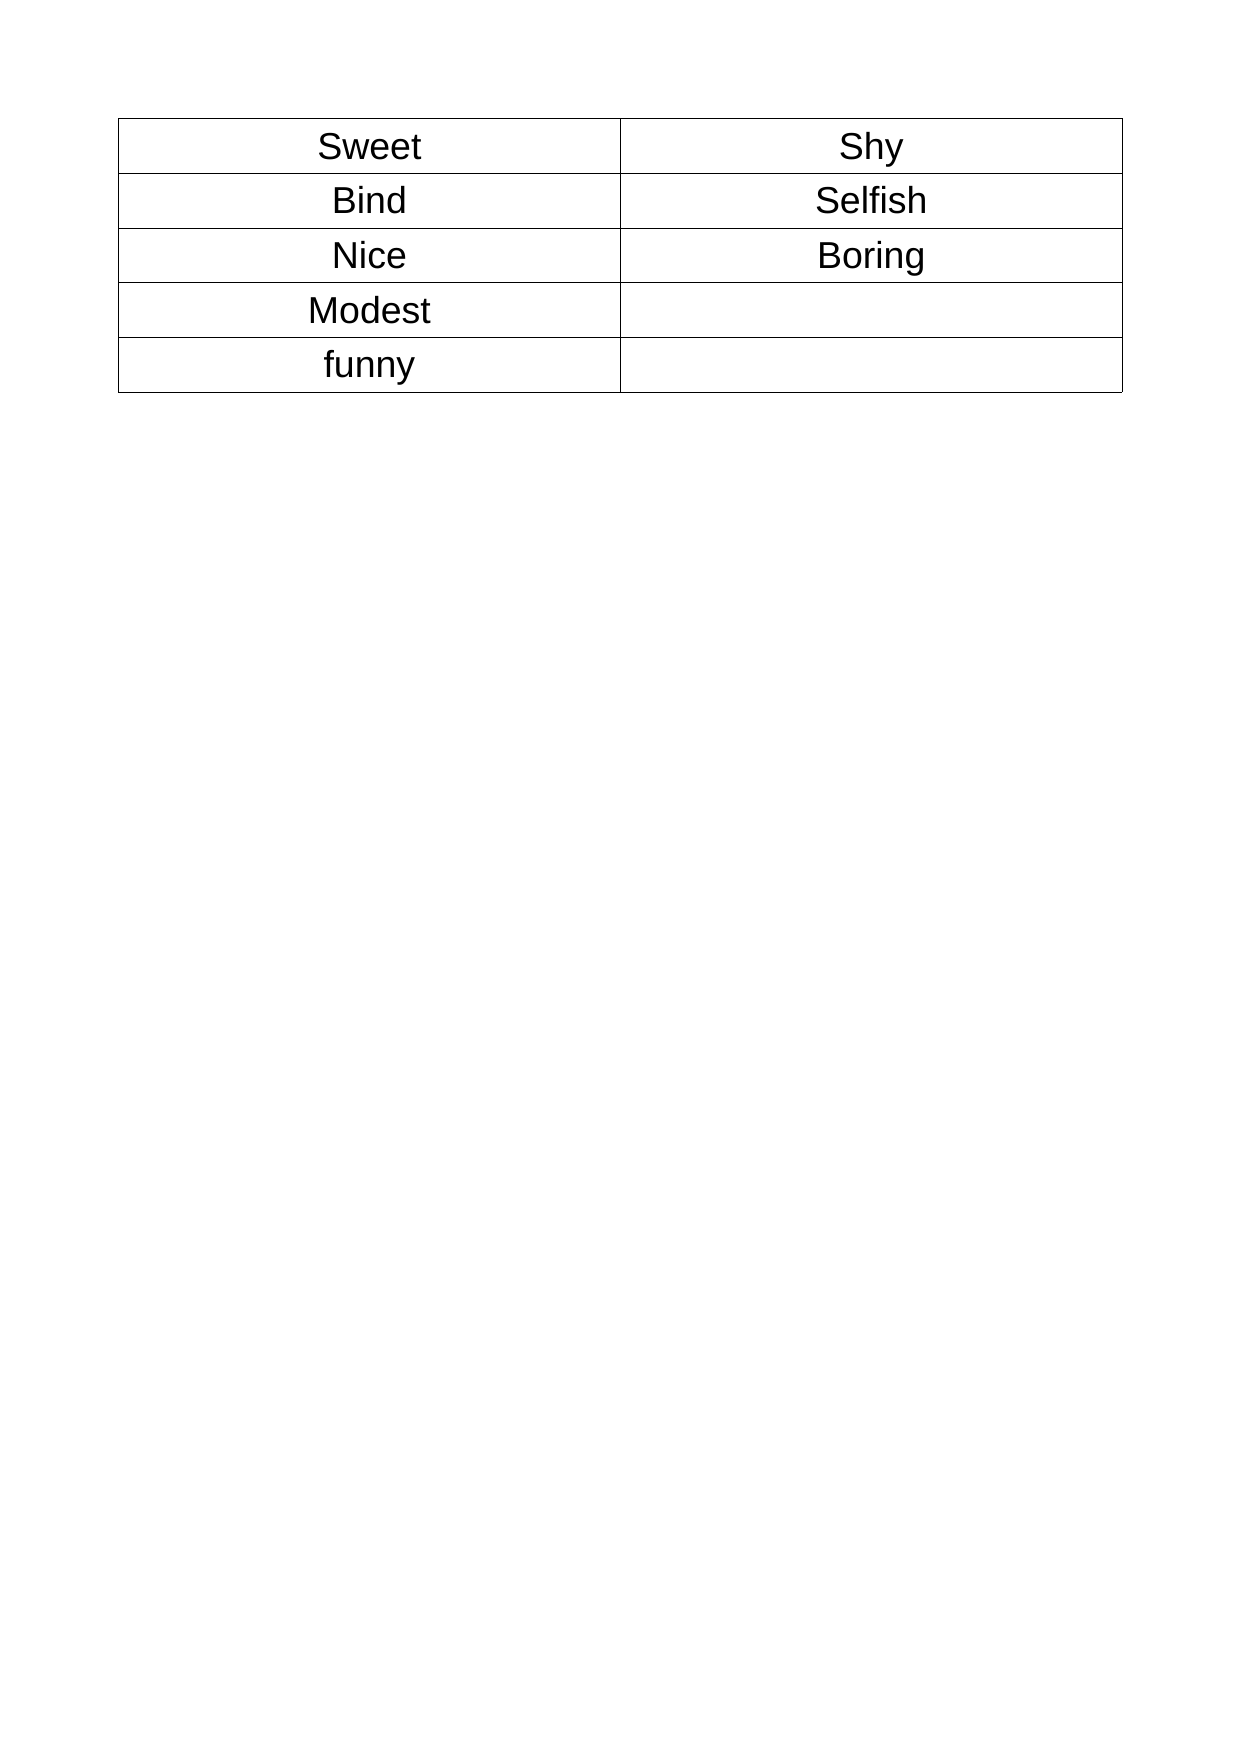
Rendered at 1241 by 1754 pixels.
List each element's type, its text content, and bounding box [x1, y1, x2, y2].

table_cell Nice [119, 229, 620, 282]
table_cell Boring [621, 229, 1122, 282]
table_cell funny [119, 338, 620, 392]
table_cell Modest [119, 283, 620, 337]
table_cell [621, 283, 1122, 337]
table_cell Shy [621, 119, 1122, 173]
table_cell Sweet [119, 119, 620, 173]
table_cell Bind [119, 174, 620, 227]
table_cell [621, 338, 1122, 392]
table_cell Selfish [621, 174, 1122, 227]
